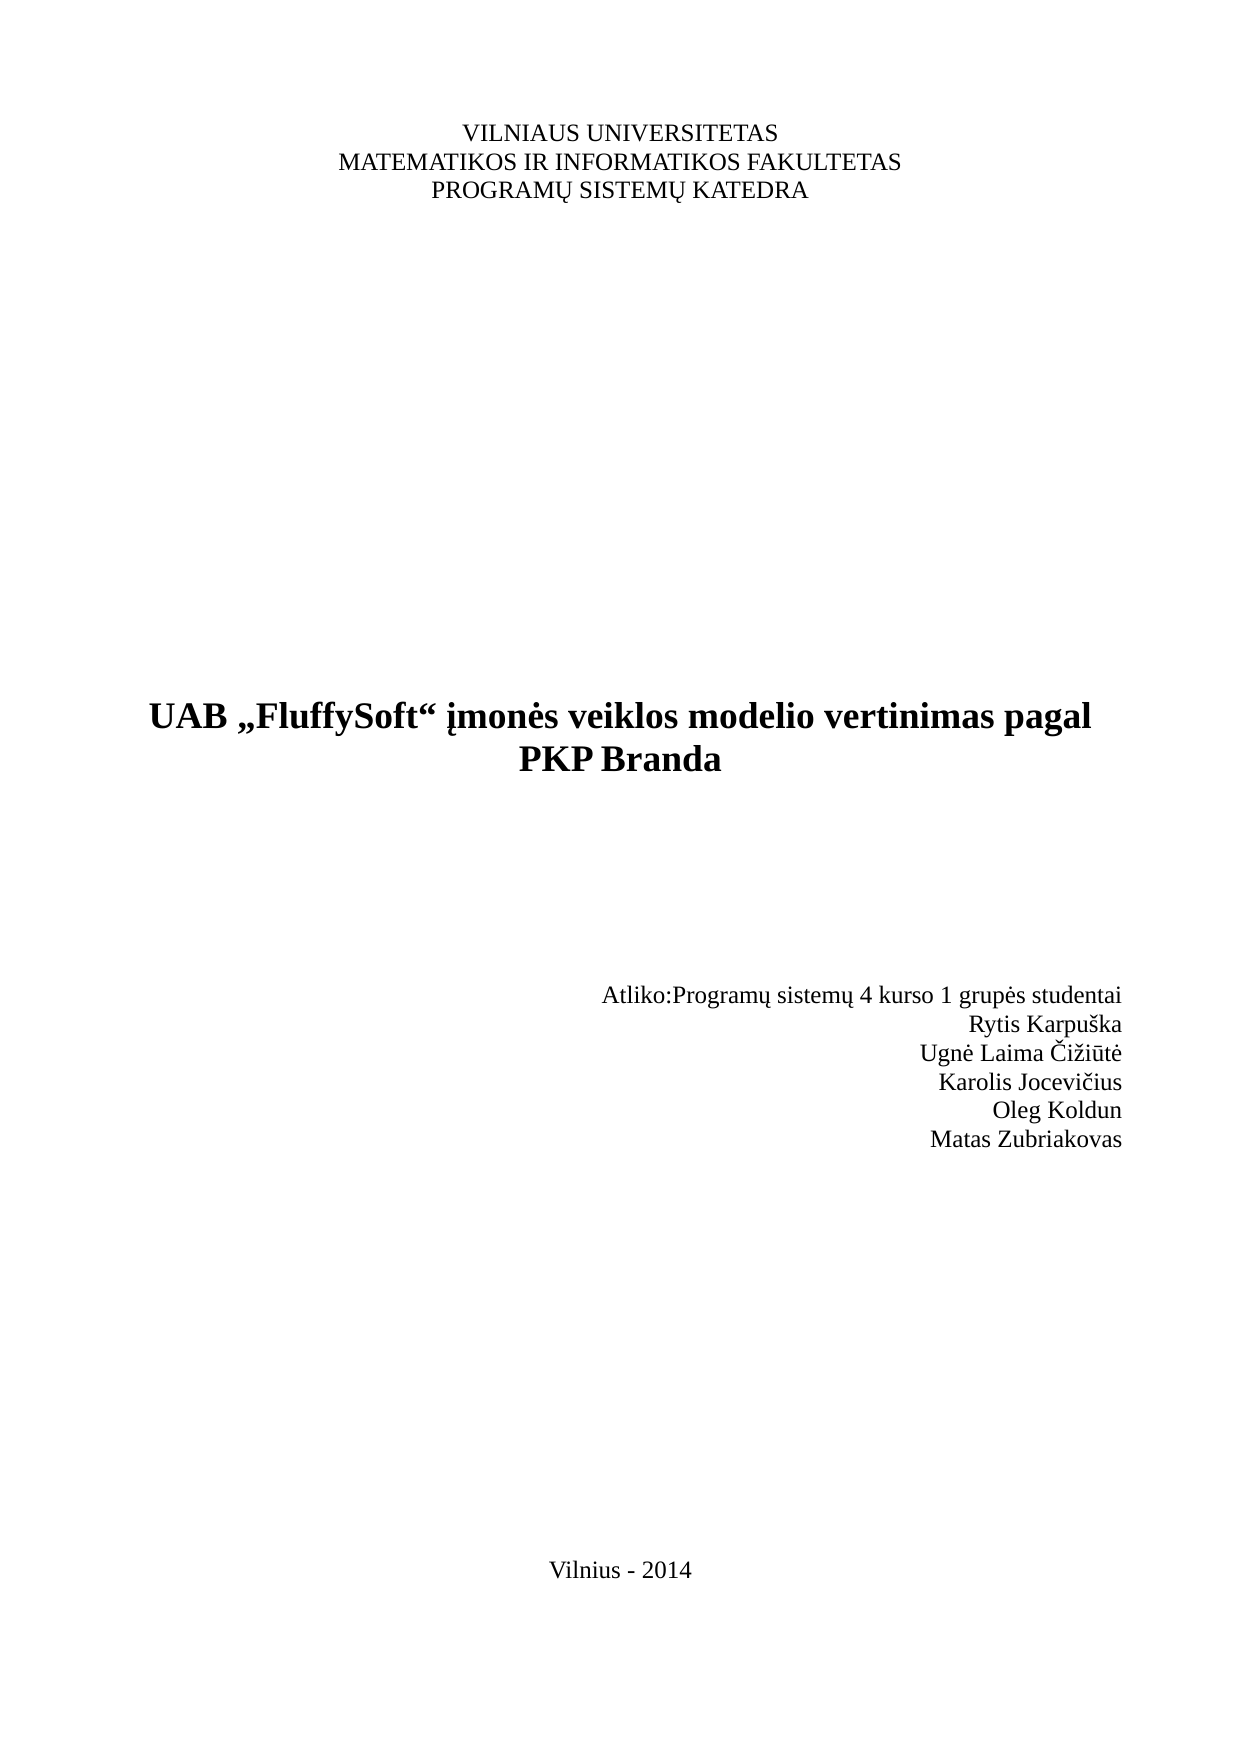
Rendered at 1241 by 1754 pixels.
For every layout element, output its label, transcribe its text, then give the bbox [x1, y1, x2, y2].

text Atliko:Programų sistemų 4 kurso 1 grupės studentai [118, 981, 1122, 1009]
text Oleg Koldun [118, 1096, 1122, 1124]
text Karolis Jocevičius [118, 1067, 1122, 1096]
text Matas Zubriakovas [118, 1124, 1122, 1153]
text MATEMATIKOS IR INFORMATIKOS FAKULTETAS [118, 147, 1122, 176]
text Ugnė Laima Čižiūtė [118, 1038, 1122, 1067]
text VILNIAUS UNIVERSITETAS [118, 118, 1122, 147]
text Vilnius - 2014 [118, 1556, 1122, 1584]
text UAB „FluffySoft“ įmonės veiklos modelio vertinimas pagal PKP Branda [118, 693, 1122, 779]
text Rytis Karpuška [118, 1009, 1122, 1038]
text PROGRAMŲ SISTEMŲ KATEDRA [118, 176, 1122, 204]
